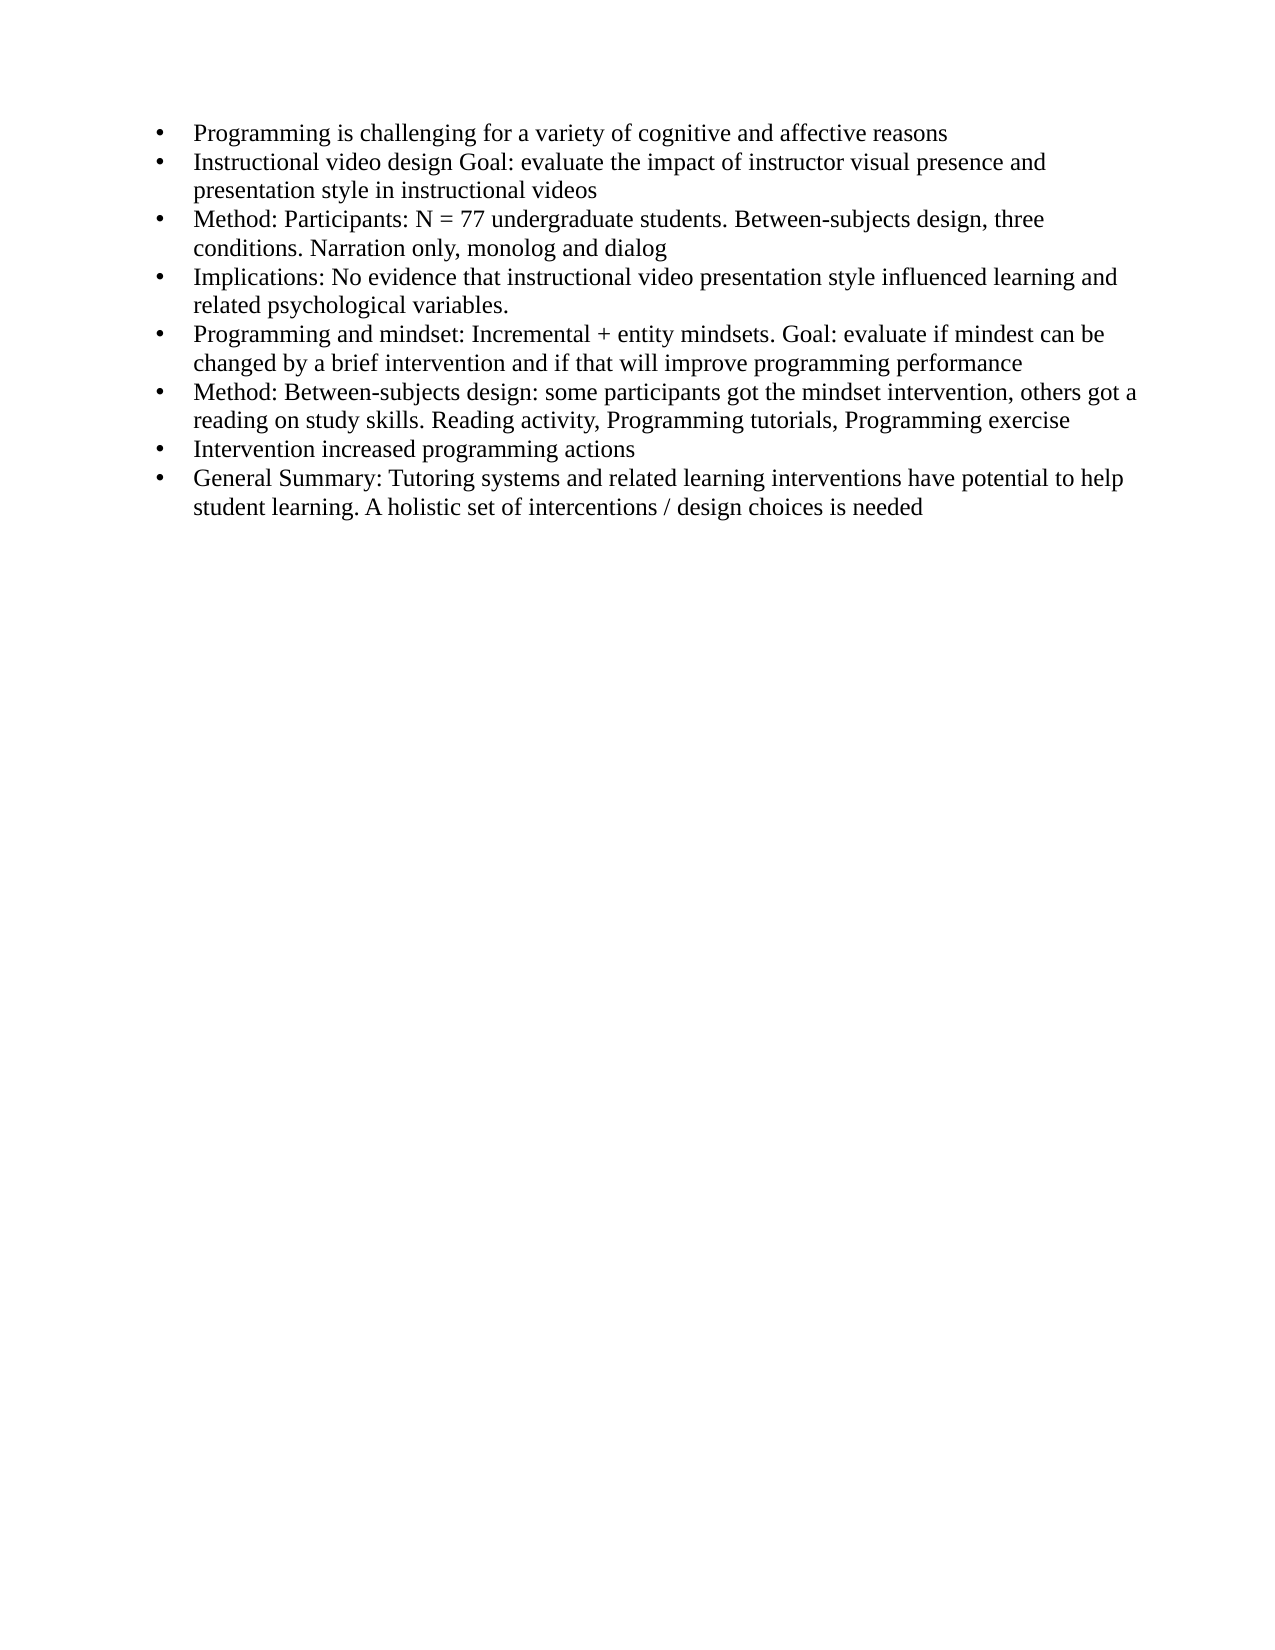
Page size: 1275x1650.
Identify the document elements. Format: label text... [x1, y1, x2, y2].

list Intervention increased programming actions [156, 434, 1157, 463]
list Programming is challenging for a variety of cognitive and affective reasons [156, 118, 1157, 147]
list General Summary: Tutoring systems and related learning interventions have potential to help student learning. A holistic set of intercentions / design choices is needed [156, 463, 1157, 521]
list Instructional video design Goal: evaluate the impact of instructor visual presence and presentation style in instructional videos [156, 147, 1157, 204]
list Implications: No evidence that instructional video presentation style influenced learning and related psychological variables. [156, 262, 1157, 319]
list Programming and mindset: Incremental + entity mindsets. Goal: evaluate if mindest can be changed by a brief intervention and if that will improve programming performance [156, 319, 1157, 377]
list Method: Participants: N = 77 undergraduate students. Between-subjects design, three conditions. Narration only, monolog and dialog [156, 204, 1157, 262]
list Method: Between-subjects design: some participants got the mindset intervention, others got a reading on study skills. Reading activity, Programming tutorials, Programming exercise [156, 377, 1157, 434]
